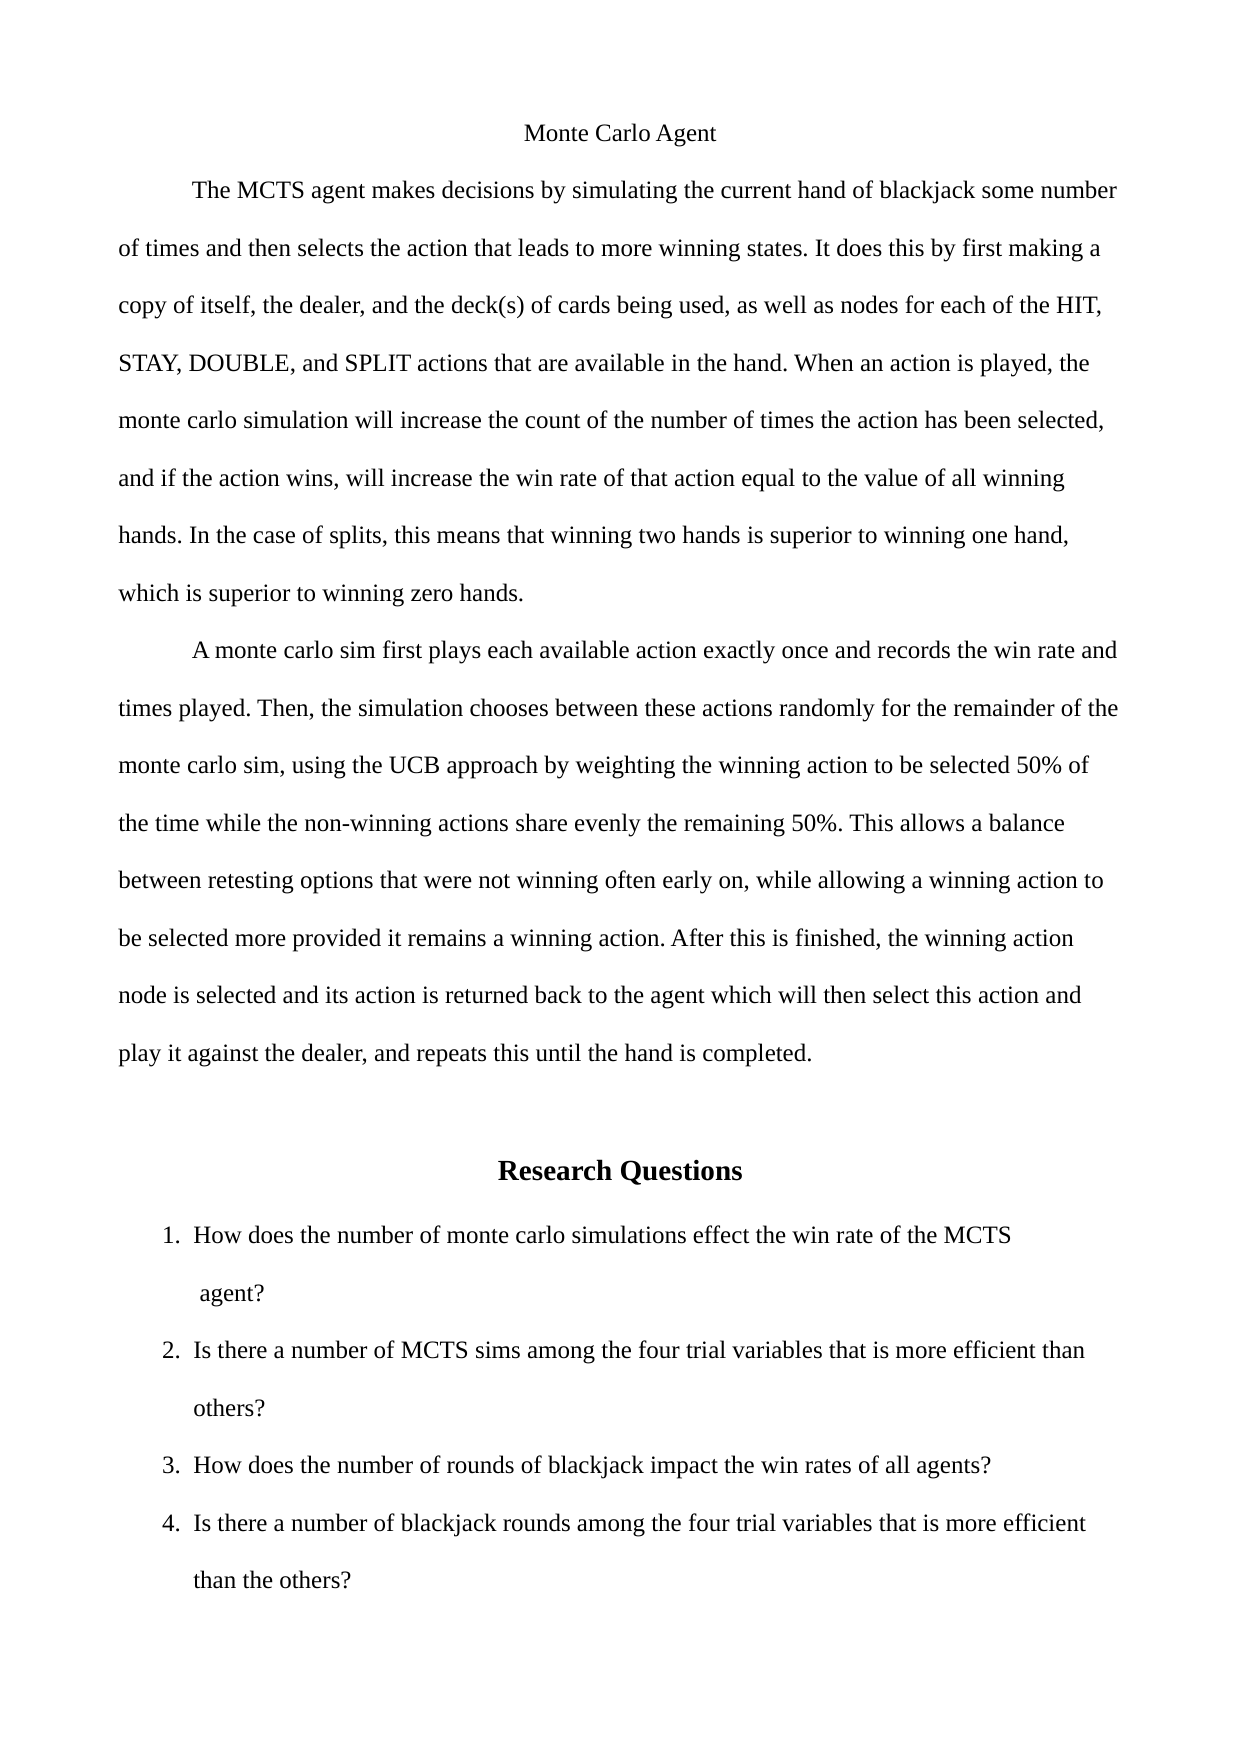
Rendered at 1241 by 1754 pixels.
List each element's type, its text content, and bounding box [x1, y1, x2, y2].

list How does the number of rounds of blackjack impact the win rates of all agents? [156, 1450, 1122, 1479]
text A monte carlo sim first plays each available action exactly once and records the win rate and times played. Then, the simulation chooses between these actions randomly for the remainder of the monte carlo sim, using the UCB approach by weighting the winning action to be selected 50% of the time while the non-winning actions share evenly the remaining 50%. This allows a balance between retesting options that were not winning often early on, while allowing a winning action to be selected more provided it remains a winning action. After this is finished, the winning action node is selected and its action is returned back to the agent which will then select this action and play it against the dealer, and repeats this until the hand is completed. [118, 636, 1122, 1067]
list Is there a number of blackjack rounds among the four trial variables that is more efficient than the others? [156, 1508, 1122, 1594]
list Is there a number of MCTS sims among the four trial variables that is more efficient than others? [156, 1335, 1122, 1421]
text The MCTS agent makes decisions by simulating the current hand of blackjack some number of times and then selects the action that leads to more winning states. It does this by first making a copy of itself, the dealer, and the deck(s) of cards being used, as well as nodes for each of the HIT, STAY, DOUBLE, and SPLIT actions that are available in the hand. When an action is played, the monte carlo simulation will increase the count of the number of times the action has been selected, and if the action wins, will increase the win rate of that action equal to the value of all winning hands. In the case of splits, this means that winning two hands is superior to winning one hand, which is superior to winning zero hands. [118, 176, 1122, 607]
list How does the number of monte carlo simulations effect the win rate of the MCTS agent? [156, 1220, 1122, 1306]
text Research Questions [118, 1153, 1122, 1187]
text Monte Carlo Agent [118, 118, 1122, 147]
